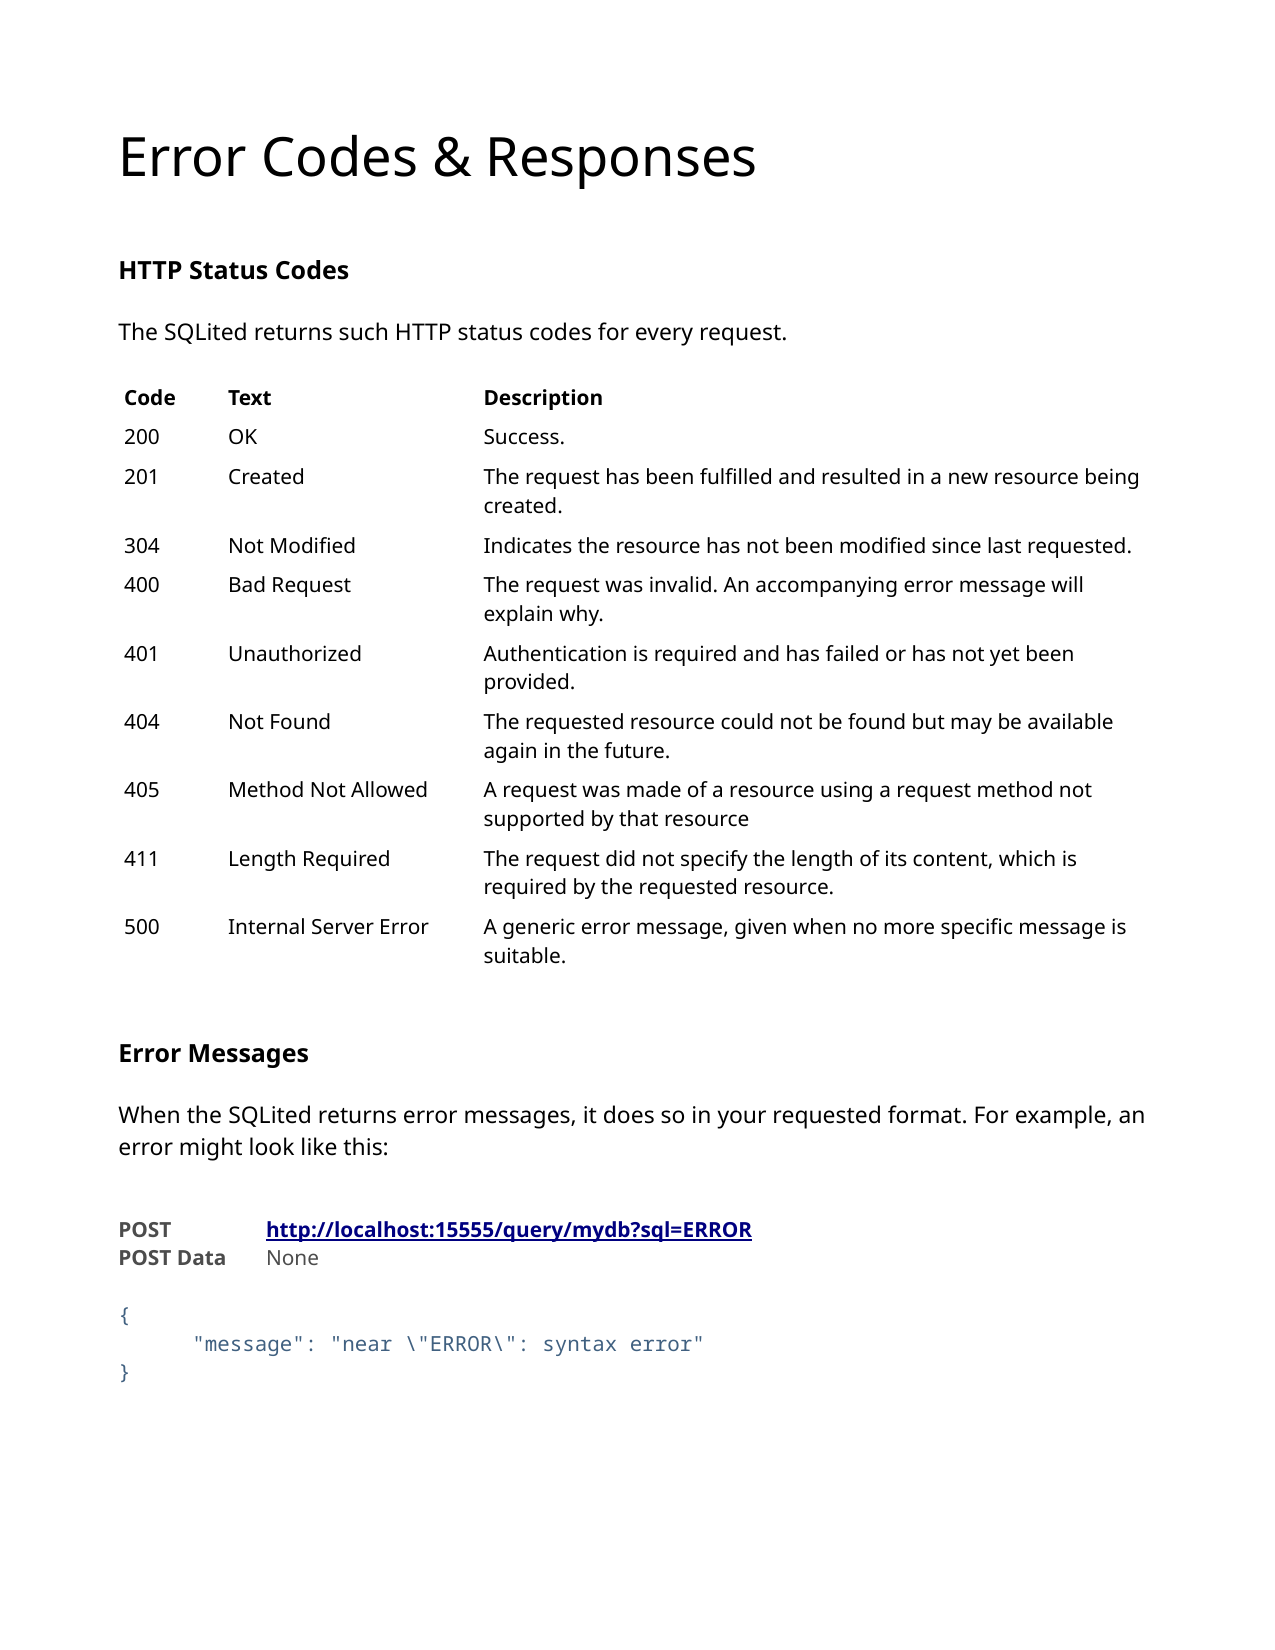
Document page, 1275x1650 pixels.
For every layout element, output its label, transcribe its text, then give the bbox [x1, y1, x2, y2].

text { [118, 1300, 1157, 1329]
table_cell The request did not specify the length of its content, which is required by the requested resource. [478, 838, 1157, 907]
table_cell Authentication is required and has failed or has not yet been provided. [478, 633, 1157, 702]
table_cell Created [222, 457, 477, 525]
table_header Text [222, 377, 477, 417]
table_cell Internal Server Error [222, 907, 477, 975]
table_header Description [478, 377, 1157, 417]
text POST Data None [118, 1243, 1157, 1272]
table_cell 201 [118, 457, 222, 525]
table_cell The request has been fulfilled and resulted in a new resource being created. [478, 457, 1157, 525]
text The SQLited returns such HTTP status codes for every request. [118, 316, 1157, 347]
table_cell Success. [478, 417, 1157, 457]
table_cell Not Modified [222, 525, 477, 565]
table_cell Unauthorized [222, 633, 477, 702]
table_cell 400 [118, 565, 222, 633]
text When the SQLited returns error messages, it does so in your requested format. For example, an error might look like this: [118, 1099, 1157, 1162]
table_cell Not Found [222, 702, 477, 770]
text } [118, 1357, 1157, 1386]
table_cell The request was invalid. An accompanying error message will explain why. [478, 565, 1157, 633]
text "message": "near \"ERROR\": syntax error" [118, 1329, 1157, 1357]
table_cell Indicates the resource has not been modified since last requested. [478, 525, 1157, 565]
table_cell Method Not Allowed [222, 770, 477, 838]
table_header Code [118, 377, 222, 417]
table_cell A generic error message, given when no more specific message is suitable. [478, 907, 1157, 975]
table_cell 200 [118, 417, 222, 457]
table_cell 500 [118, 907, 222, 975]
text POST http://localhost:15555/query/mydb?sql=ERROR [118, 1215, 1157, 1243]
table_cell 404 [118, 702, 222, 770]
table_cell Bad Request [222, 565, 477, 633]
text Error Codes & Responses [118, 118, 1157, 192]
table_cell 405 [118, 770, 222, 838]
table_cell The requested resource could not be found but may be available again in the future. [478, 702, 1157, 770]
table_cell Length Required [222, 838, 477, 907]
table_cell A request was made of a resource using a request method not supported by that resource [478, 770, 1157, 838]
table_cell 304 [118, 525, 222, 565]
subtitle Error Messages [118, 1036, 1157, 1070]
table_cell 411 [118, 838, 222, 907]
table_cell 401 [118, 633, 222, 702]
text HTTP Status Codes [118, 253, 1157, 287]
table_cell OK [222, 417, 477, 457]
